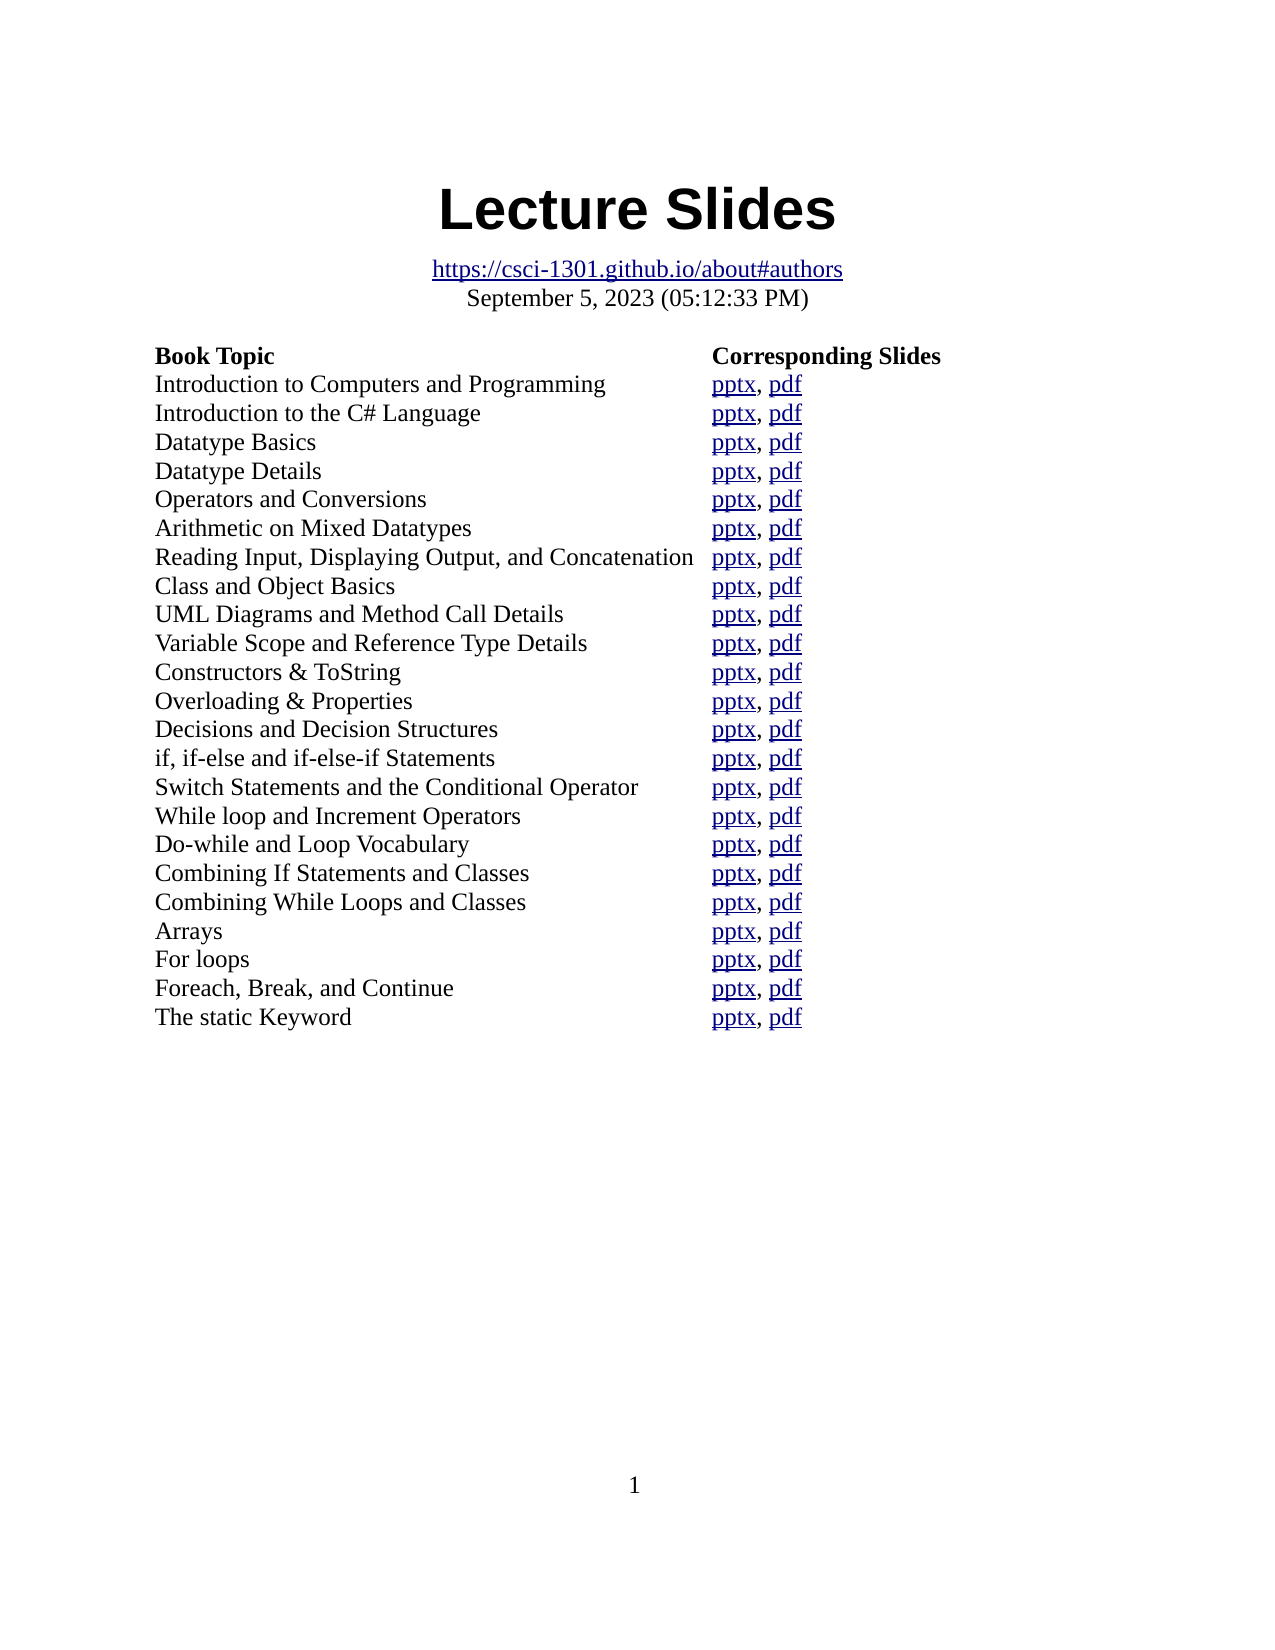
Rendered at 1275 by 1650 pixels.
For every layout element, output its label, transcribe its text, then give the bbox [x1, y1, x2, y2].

table_cell Combining While Loops and Classes [150, 887, 707, 916]
table_cell pptx, pdf [707, 686, 1125, 714]
table_cell pptx, pdf [707, 370, 1125, 398]
table_cell Switch Statements and the Conditional Operator [150, 772, 707, 801]
table_cell The static Keyword [150, 1002, 707, 1031]
title Lecture Slides [150, 175, 1125, 242]
text September 5, 2023 (05:12:33 PM) [150, 283, 1125, 312]
table_cell pptx, pdf [707, 485, 1125, 513]
table_cell For loops [150, 945, 707, 973]
table_cell pptx, pdf [707, 600, 1125, 628]
table_cell Arithmetic on Mixed Datatypes [150, 513, 707, 542]
table_cell Overloading & Properties [150, 686, 707, 714]
table_header Book Topic [150, 341, 707, 369]
table_cell pptx, pdf [707, 1002, 1125, 1031]
table_cell Combining If Statements and Classes [150, 858, 707, 887]
table_header Corresponding Slides [707, 341, 1125, 369]
table_cell if, if-else and if-else-if Statements [150, 743, 707, 772]
table_cell pptx, pdf [707, 945, 1125, 973]
table_cell Datatype Basics [150, 427, 707, 456]
table_cell pptx, pdf [707, 772, 1125, 801]
table_cell Introduction to Computers and Programming [150, 370, 707, 398]
table_cell pptx, pdf [707, 830, 1125, 858]
table_cell While loop and Increment Operators [150, 801, 707, 829]
table_cell pptx, pdf [707, 427, 1125, 456]
table_cell pptx, pdf [707, 973, 1125, 1002]
table_cell Decisions and Decision Structures [150, 715, 707, 743]
table_cell pptx, pdf [707, 542, 1125, 571]
table_cell pptx, pdf [707, 657, 1125, 686]
table_cell pptx, pdf [707, 858, 1125, 887]
table_cell pptx, pdf [707, 801, 1125, 829]
table_cell Variable Scope and Reference Type Details [150, 628, 707, 657]
table_cell pptx, pdf [707, 513, 1125, 542]
text https://csci-1301.github.io/about#authors [150, 254, 1125, 283]
table_cell Operators and Conversions [150, 485, 707, 513]
table_cell pptx, pdf [707, 887, 1125, 916]
table_cell pptx, pdf [707, 628, 1125, 657]
table_cell pptx, pdf [707, 571, 1125, 599]
table_cell pptx, pdf [707, 743, 1125, 772]
table_cell Reading Input, Displaying Output, and Concatenation [150, 542, 707, 571]
table_cell pptx, pdf [707, 398, 1125, 427]
table_cell Do-while and Loop Vocabulary [150, 830, 707, 858]
table_cell Arrays [150, 916, 707, 944]
table_cell Foreach, Break, and Continue [150, 973, 707, 1002]
table_cell Class and Object Basics [150, 571, 707, 599]
table_cell Datatype Details [150, 456, 707, 484]
table_cell pptx, pdf [707, 916, 1125, 944]
table_cell pptx, pdf [707, 715, 1125, 743]
table_cell pptx, pdf [707, 456, 1125, 484]
table_cell UML Diagrams and Method Call Details [150, 600, 707, 628]
table_cell Constructors & ToString [150, 657, 707, 686]
table_cell Introduction to the C# Language [150, 398, 707, 427]
